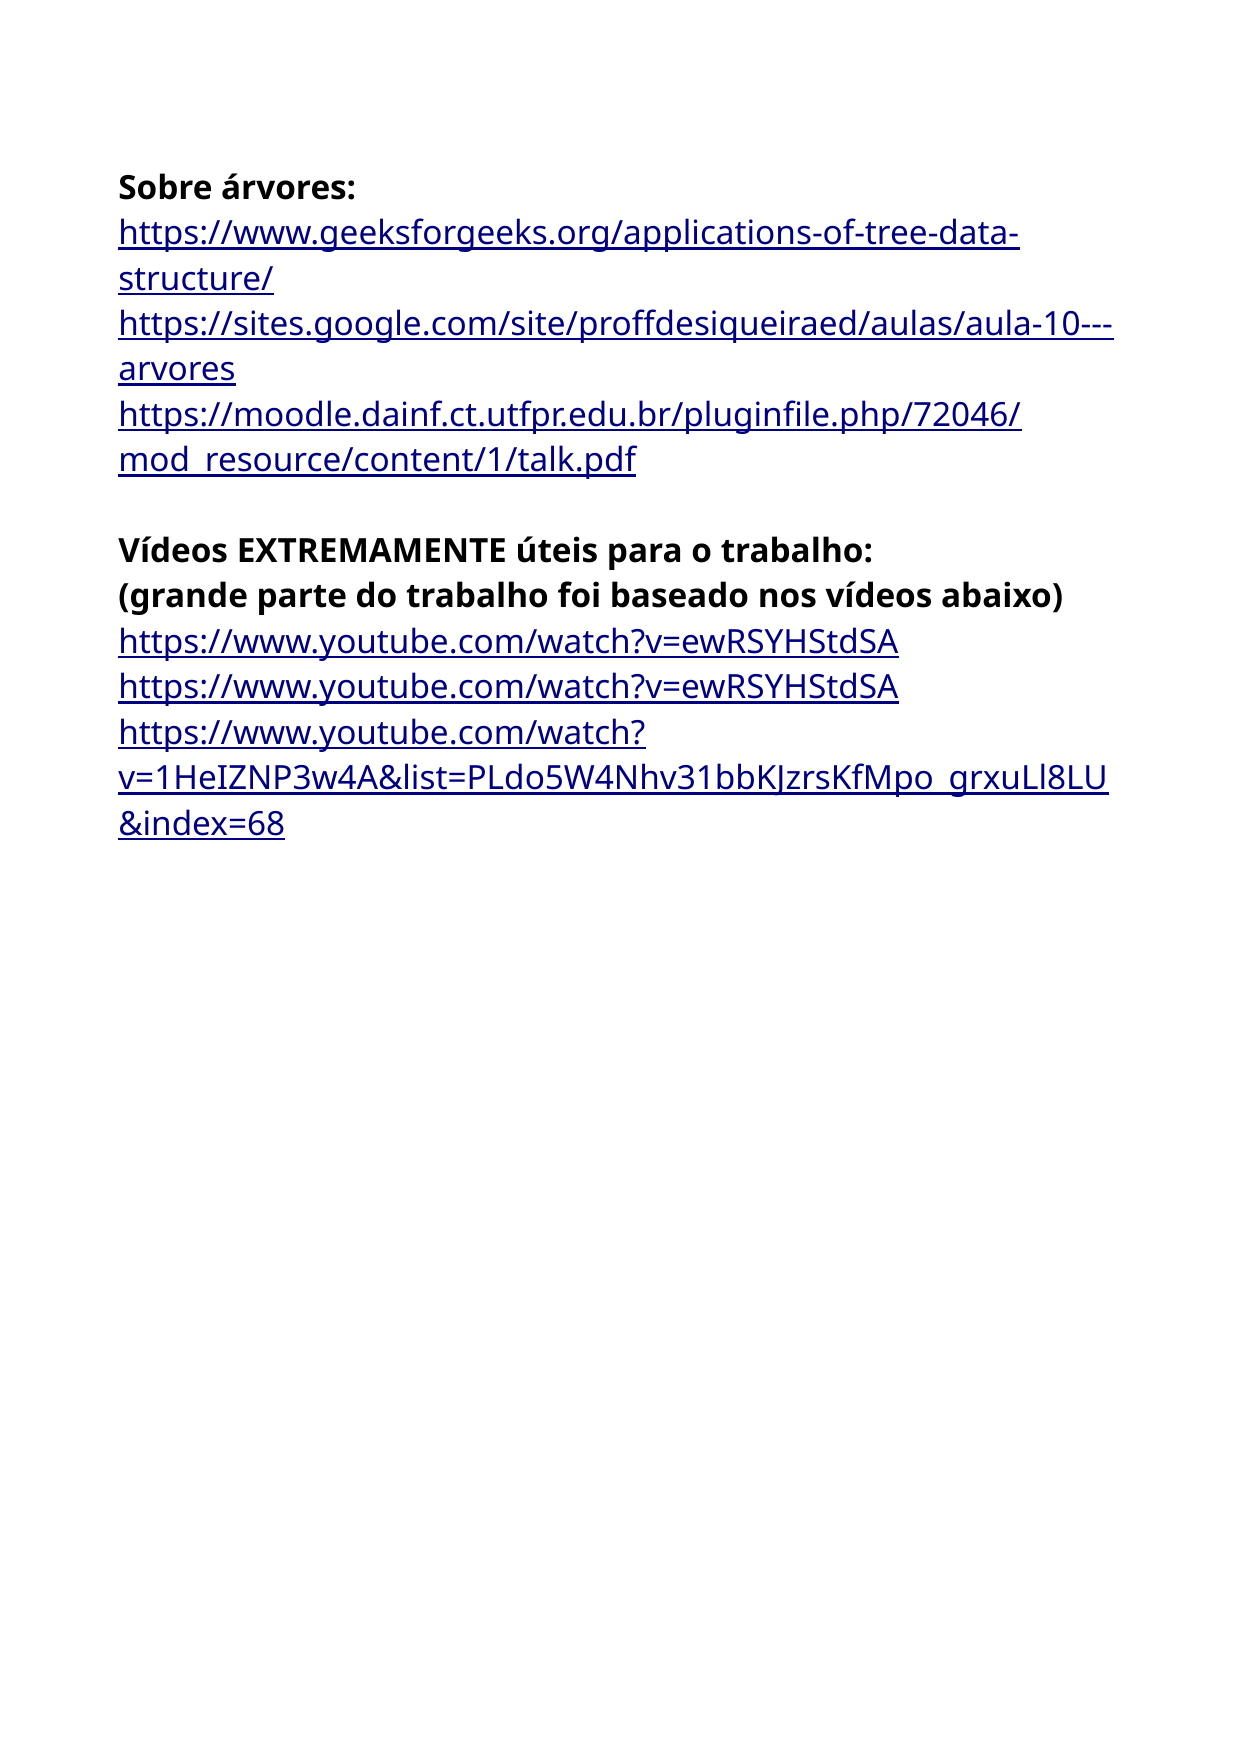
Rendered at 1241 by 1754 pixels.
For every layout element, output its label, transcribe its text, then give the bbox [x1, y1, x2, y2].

text https://sites.google.com/site/proffdesiqueiraed/aulas/aula-10---arvores [118, 300, 1122, 391]
text https://www.youtube.com/watch?v=ewRSYHStdSA [118, 663, 1122, 708]
text https://www.youtube.com/watch?v=ewRSYHStdSA [118, 618, 1122, 663]
text https://www.geeksforgeeks.org/applications-of-tree-data-structure/ [118, 209, 1122, 300]
text https://www.youtube.com/watch?v=1HeIZNP3w4A&list=PLdo5W4Nhv31bbKJzrsKfMpo_grxuLl8LU&index=68 [118, 708, 1122, 845]
text Sobre árvores: [118, 163, 1122, 209]
text https://moodle.dainf.ct.utfpr.edu.br/pluginfile.php/72046/mod_resource/content/1/talk.pdf [118, 391, 1122, 481]
text Vídeos EXTREMAMENTE úteis para o trabalho: [118, 527, 1122, 572]
text (grande parte do trabalho foi baseado nos vídeos abaixo) [118, 572, 1122, 618]
